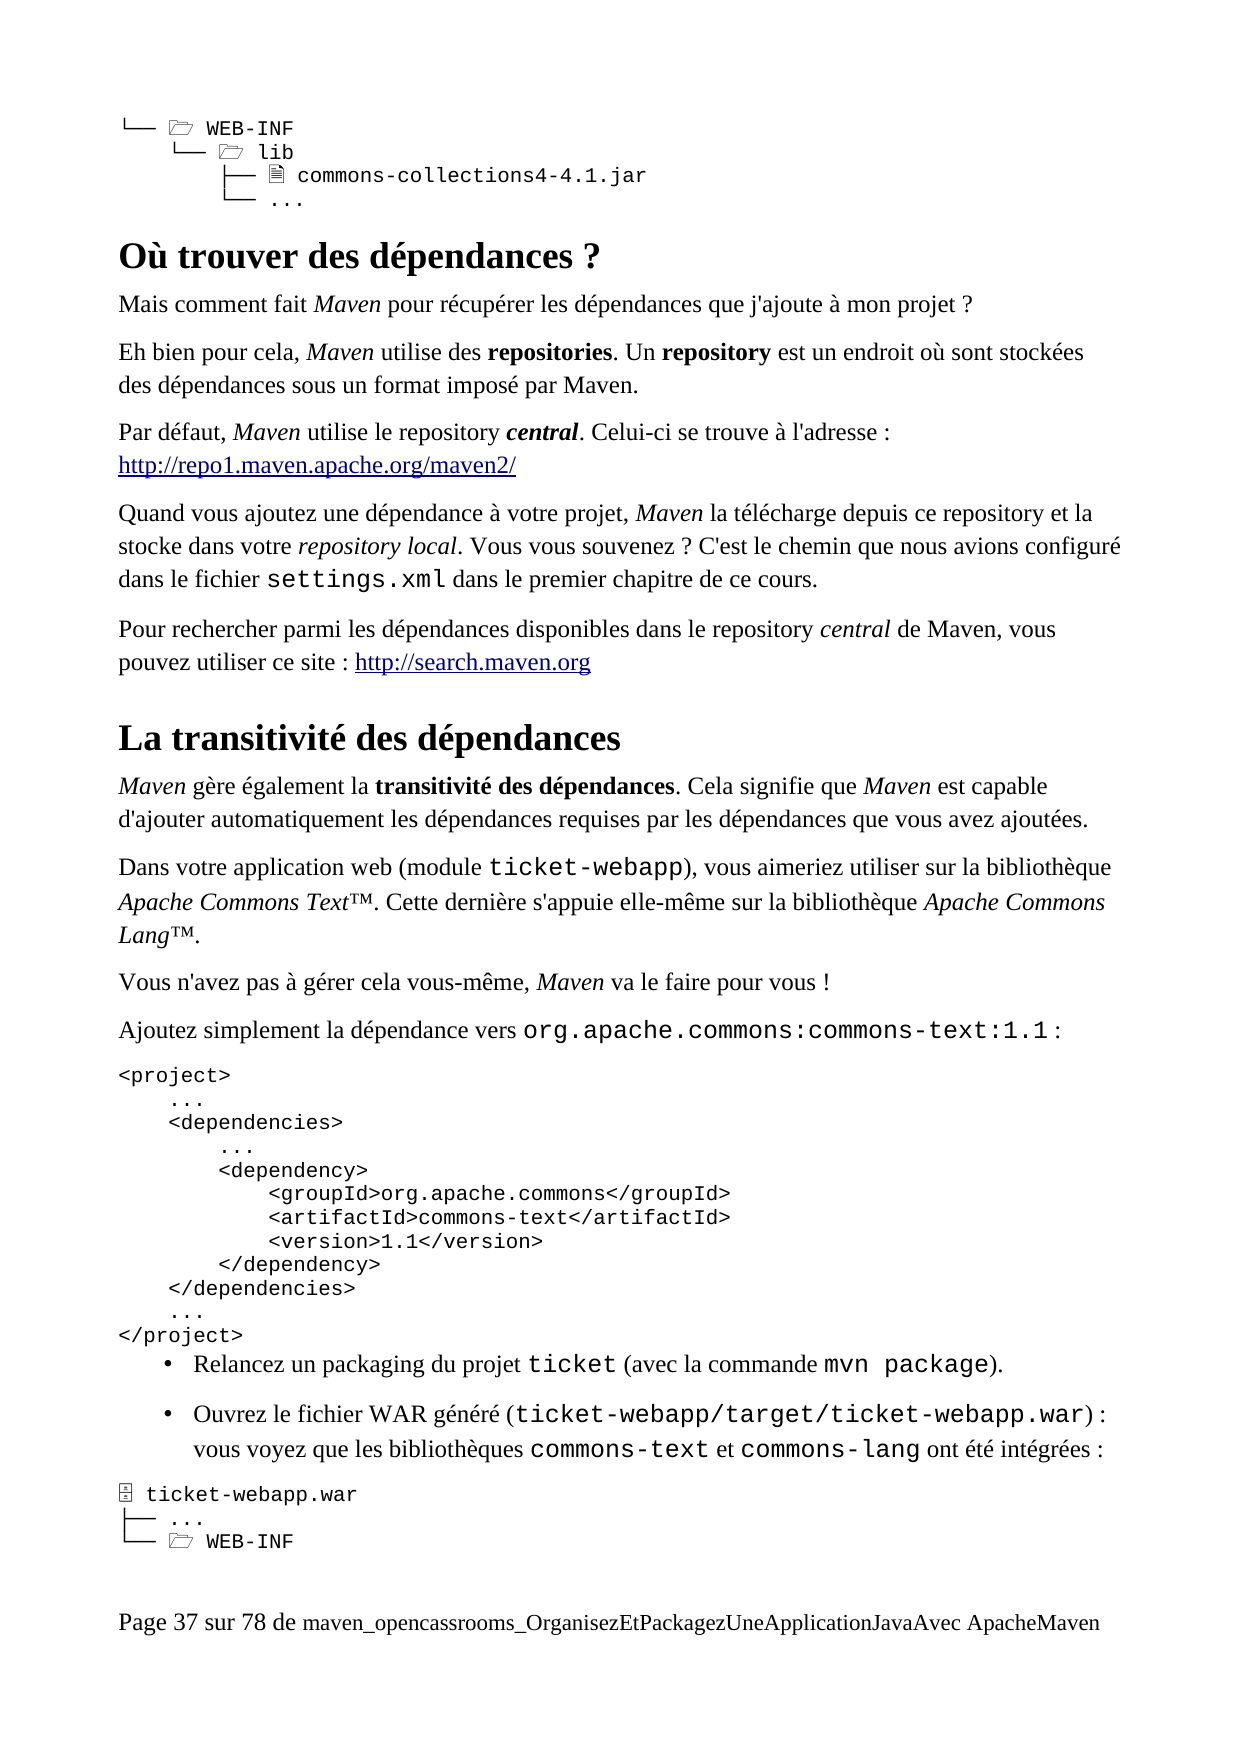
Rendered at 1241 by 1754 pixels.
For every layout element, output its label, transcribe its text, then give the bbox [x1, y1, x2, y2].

text <dependency> [118, 1160, 1122, 1183]
text Quand vous ajoutez une dépendance à votre projet, Maven la télécharge depuis ce repository et la stocke dans votre repository local. Vous vous souvenez ? C'est le chemin que nous avions configuré dans le fichier settings.xml dans le premier chapitre de ce cours. [118, 498, 1122, 595]
text Ajoutez simplement la dépendance vers org.apache.commons:commons-text:1.1 : [118, 1015, 1122, 1046]
subtitle La transitivité des dépendances [118, 716, 1122, 759]
text └── 🗁 lib [118, 142, 1122, 165]
text <groupId>org.apache.commons</groupId> [118, 1183, 1122, 1207]
subtitle Où trouver des dépendances ? [118, 233, 1122, 277]
text └── 🗁 WEB-INF [118, 118, 1122, 142]
text 🗄 ticket-webapp.war [118, 1484, 1122, 1508]
text Pour rechercher parmi les dépendances disponibles dans le repository central de Maven, vous pouvez utiliser ce site : http://search.maven.org [118, 614, 1122, 676]
text ... [118, 1089, 1122, 1112]
text <project> [118, 1065, 1122, 1089]
text <dependencies> [118, 1112, 1122, 1136]
text Vous n'avez pas à gérer cela vous-même, Maven va le faire pour vous ! [118, 967, 1122, 996]
text <artifactId>commons-text</artifactId> [118, 1207, 1122, 1231]
text Dans votre application web (module ticket-webapp), vous aimeriez utiliser sur la bibliothèque Apache Commons Text™. Cette dernière s'appuie elle-même sur la bibliothèque Apache Commons Lang™. [118, 852, 1122, 949]
text Par défaut, Maven utilise le repository central. Celui-ci se trouve à l'adresse : http://repo1.maven.apache.org/maven2/ [118, 417, 1122, 479]
text </dependency> [118, 1254, 1122, 1278]
text <version>1.1</version> [118, 1231, 1122, 1254]
text └── 🗁 WEB-INF [118, 1531, 1122, 1555]
list Relancez un packaging du projet ticket (avec la commande mvn package). [164, 1349, 1122, 1380]
text ... [118, 1136, 1122, 1160]
text ├── 🗎 commons-collections4-4.1.jar [118, 165, 1122, 189]
text ... [118, 1302, 1122, 1325]
text Eh bien pour cela, Maven utilise des repositories. Un repository est un endroit où sont stockées des dépendances sous un format imposé par Maven. [118, 337, 1122, 398]
text </project> [118, 1325, 1122, 1349]
text Maven gère également la transitivité des dépendances. Cela signifie que Maven est capable d'ajouter automatiquement les dépendances requises par les dépendances que vous avez ajoutées. [118, 771, 1122, 833]
text ├── ... [125, 1508, 1122, 1531]
text Mais comment fait Maven pour récupérer les dépendances que j'ajoute à mon projet ? [118, 289, 1122, 318]
text </dependencies> [118, 1278, 1122, 1302]
text └── ... [118, 189, 1122, 213]
list Ouvrez le fichier WAR généré (ticket-webapp/target/ticket-webapp.war) : vous voyez que les bibliothèques commons-text et commons-lang ont été intégrées : [164, 1399, 1122, 1465]
